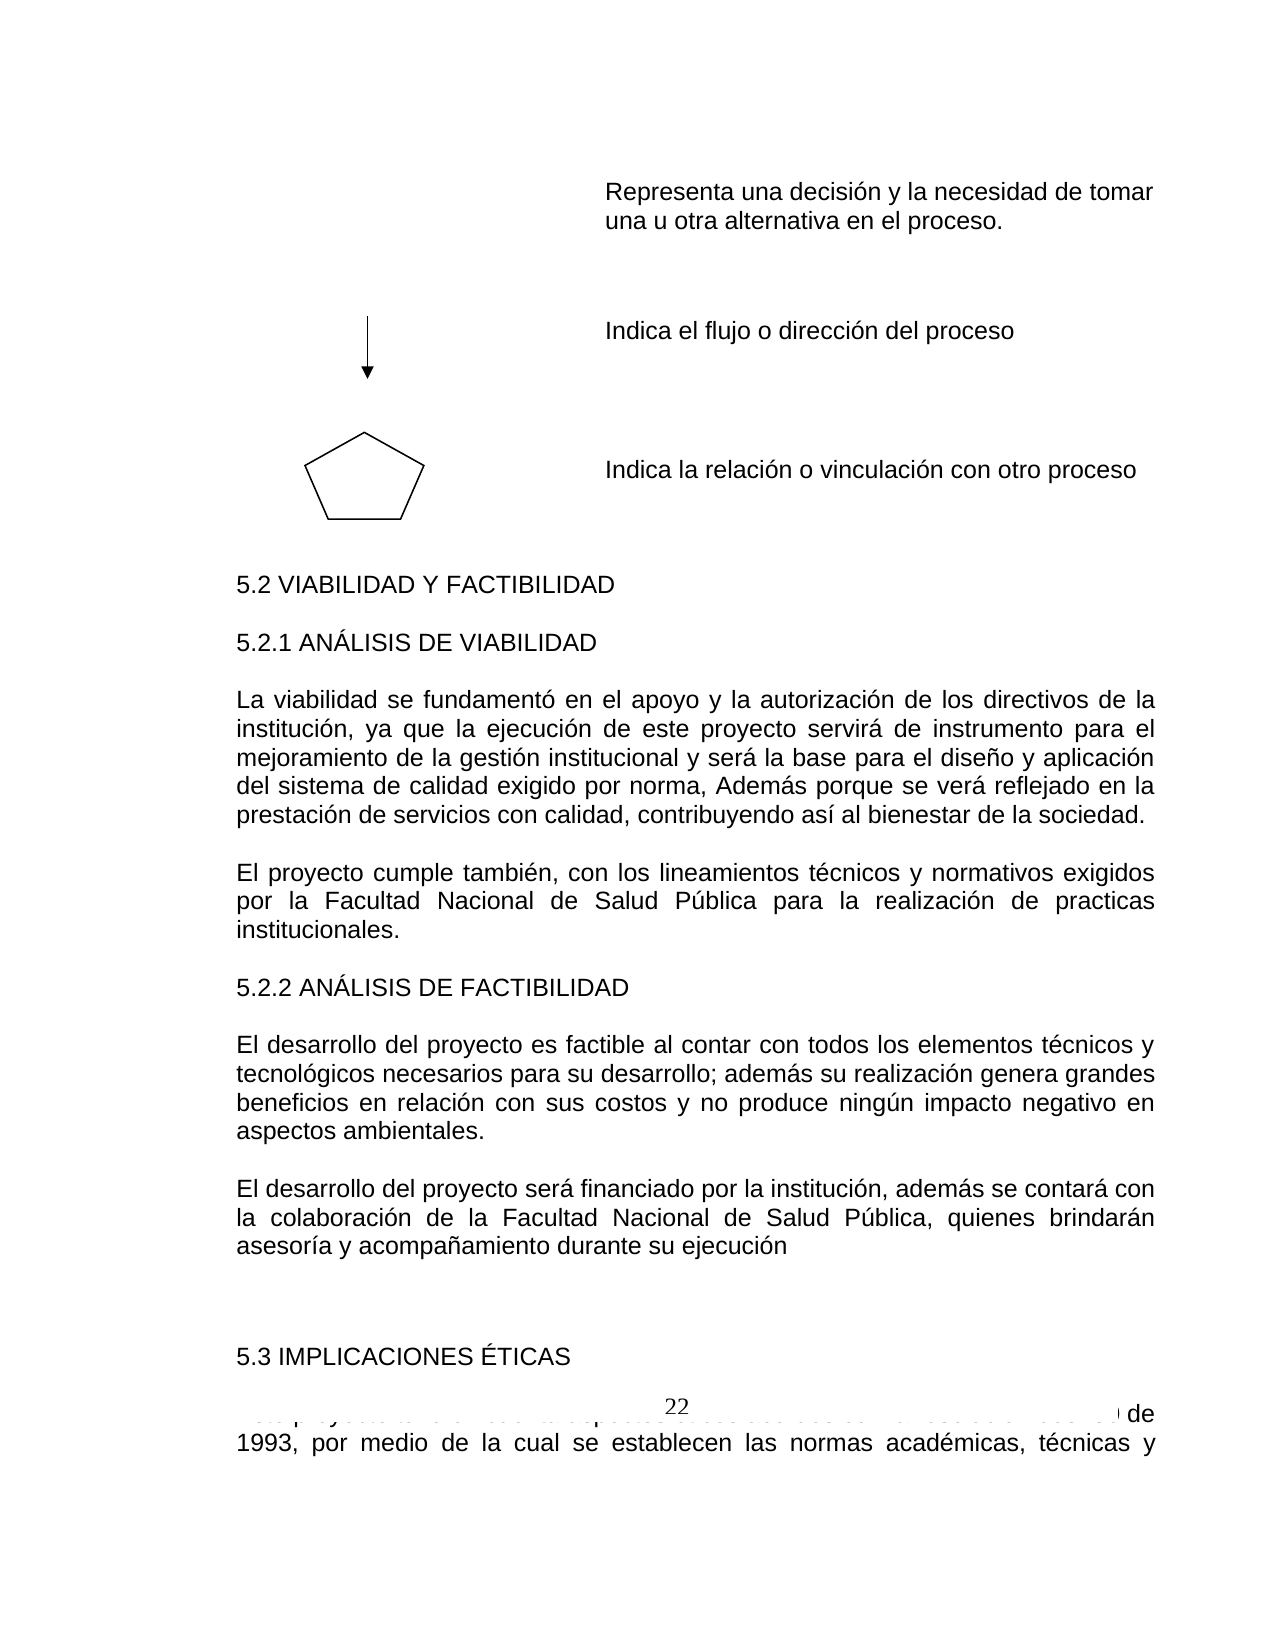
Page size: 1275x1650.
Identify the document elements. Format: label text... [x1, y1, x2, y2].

text El desarrollo del proyecto es factible al contar con todos los elementos técnicos y tecnológicos necesarios para su desarrollo; además su realización genera grandes beneficios en relación con sus costos y no produce ningún impacto negativo en aspectos ambientales. [236, 1030, 1157, 1145]
text Indica la relación o vinculación con otro proceso [409, 455, 1157, 484]
text [236, 316, 367, 345]
text 5.2.1 ANÁLISIS DE VIABILIDAD [236, 628, 1157, 656]
text 22 [252, 1392, 1102, 1413]
text 5.3 IMPLICACIONES ÉTICAS [236, 1342, 1157, 1370]
text Este proyecto tuvo en cuenta aspectos éticos acordes con la resolución 008430 de 1993, por medio de la cual se establecen las normas académicas, técnicas y [236, 1399, 1157, 1457]
text Indica el flujo o dirección del proceso [368, 316, 1157, 345]
text [236, 455, 320, 484]
text La viabilidad se fundamentó en el apoyo y la autorización de los directivos de la institución, ya que la ejecución de este proyecto servirá de instrumento para el mejoramiento de la gestión institucional y será la base para el diseño y aplicación del sistema de calidad exigido por norma, Además porque se verá reflejado en la prestación de servicios con calidad, contribuyendo así al bienestar de la sociedad. [236, 685, 1157, 829]
text 5.2 VIABILIDAD Y FACTIBILIDAD [236, 570, 1157, 599]
text 5.2.2 ANÁLISIS DE FACTIBILIDAD [236, 973, 1157, 1001]
text El desarrollo del proyecto será financiado por la institución, además se contará con la colaboración de la Facultad Nacional de Salud Pública, quienes brindarán asesoría y acompañamiento durante su ejecución [236, 1174, 1157, 1260]
text El proyecto cumple también, con los lineamientos técnicos y normativos exigidos por la Facultad Nacional de Salud Pública para la realización de practicas institucionales. [236, 858, 1157, 944]
text Representa una decisión y la necesidad de tomar una u otra alternativa en el proceso. [605, 177, 1157, 235]
